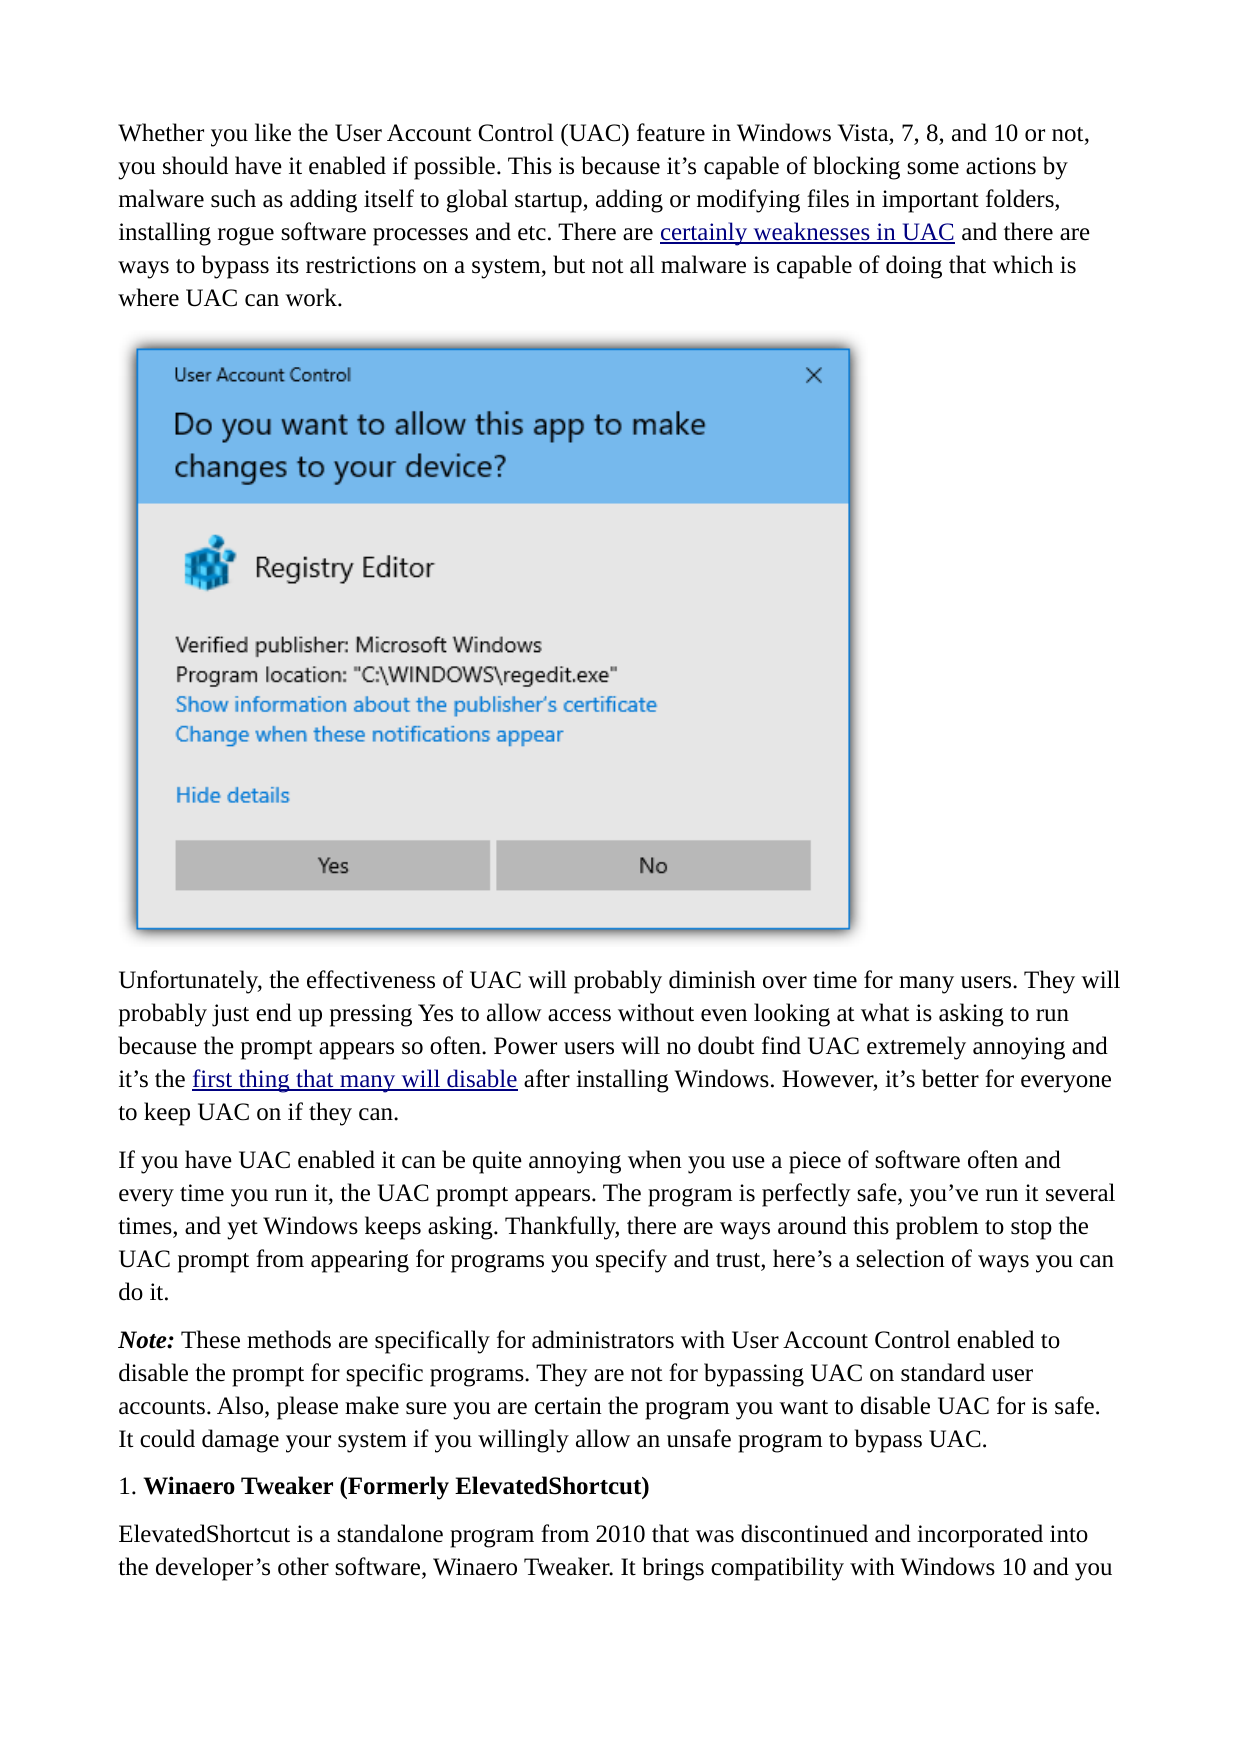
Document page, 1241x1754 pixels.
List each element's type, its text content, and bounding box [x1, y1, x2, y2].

text Note: These methods are specifically for administrators with User Account Control enabled to disable the prompt for specific programs. They are not for bypassing UAC on standard user accounts. Also, please make sure you are certain the program you want to disable UAC for is safe. It could damage your system if you willingly allow an unsafe program to bypass UAC. [118, 1325, 1122, 1452]
picture [118, 330, 869, 947]
text ElevatedShortcut is a standalone program from 2010 that was discontinued and incorporated into the developer’s other software, Winaero Tweaker. It brings compatibility with Windows 10 and you [118, 1519, 1122, 1581]
text Whether you like the User Account Control (UAC) feature in Windows Vista, 7, 8, and 10 or not, you should have it enabled if possible. This is because it’s capable of blocking some actions by malware such as adding itself to global startup, adding or modifying files in important folders, installing rogue software processes and etc. There are certainly weaknesses in UAC and there are ways to bypass its restrictions on a system, but not all malware is capable of doing that which is where UAC can work. [118, 118, 1122, 312]
text If you have UAC enabled it can be quite annoying when you use a piece of software often and every time you run it, the UAC prompt appears. The program is perfectly safe, you’ve run it several times, and yet Windows keeps asking. Thankfully, there are ways around this problem to stop the UAC prompt from appearing for programs you specify and trust, here’s a selection of ways you can do it. [118, 1145, 1122, 1306]
text Unfortunately, the effectiveness of UAC will probably diminish over time for many users. They will probably just end up pressing Yes to allow access without even looking at what is asking to run because the prompt appears so often. Power users will no doubt find UAC extremely annoying and it’s the first thing that many will disable after installing Windows. However, it’s better for everyone to keep UAC on if they can. [118, 965, 1122, 1126]
text 1. Winaero Tweaker (Formerly ElevatedShortcut) [118, 1471, 1122, 1500]
